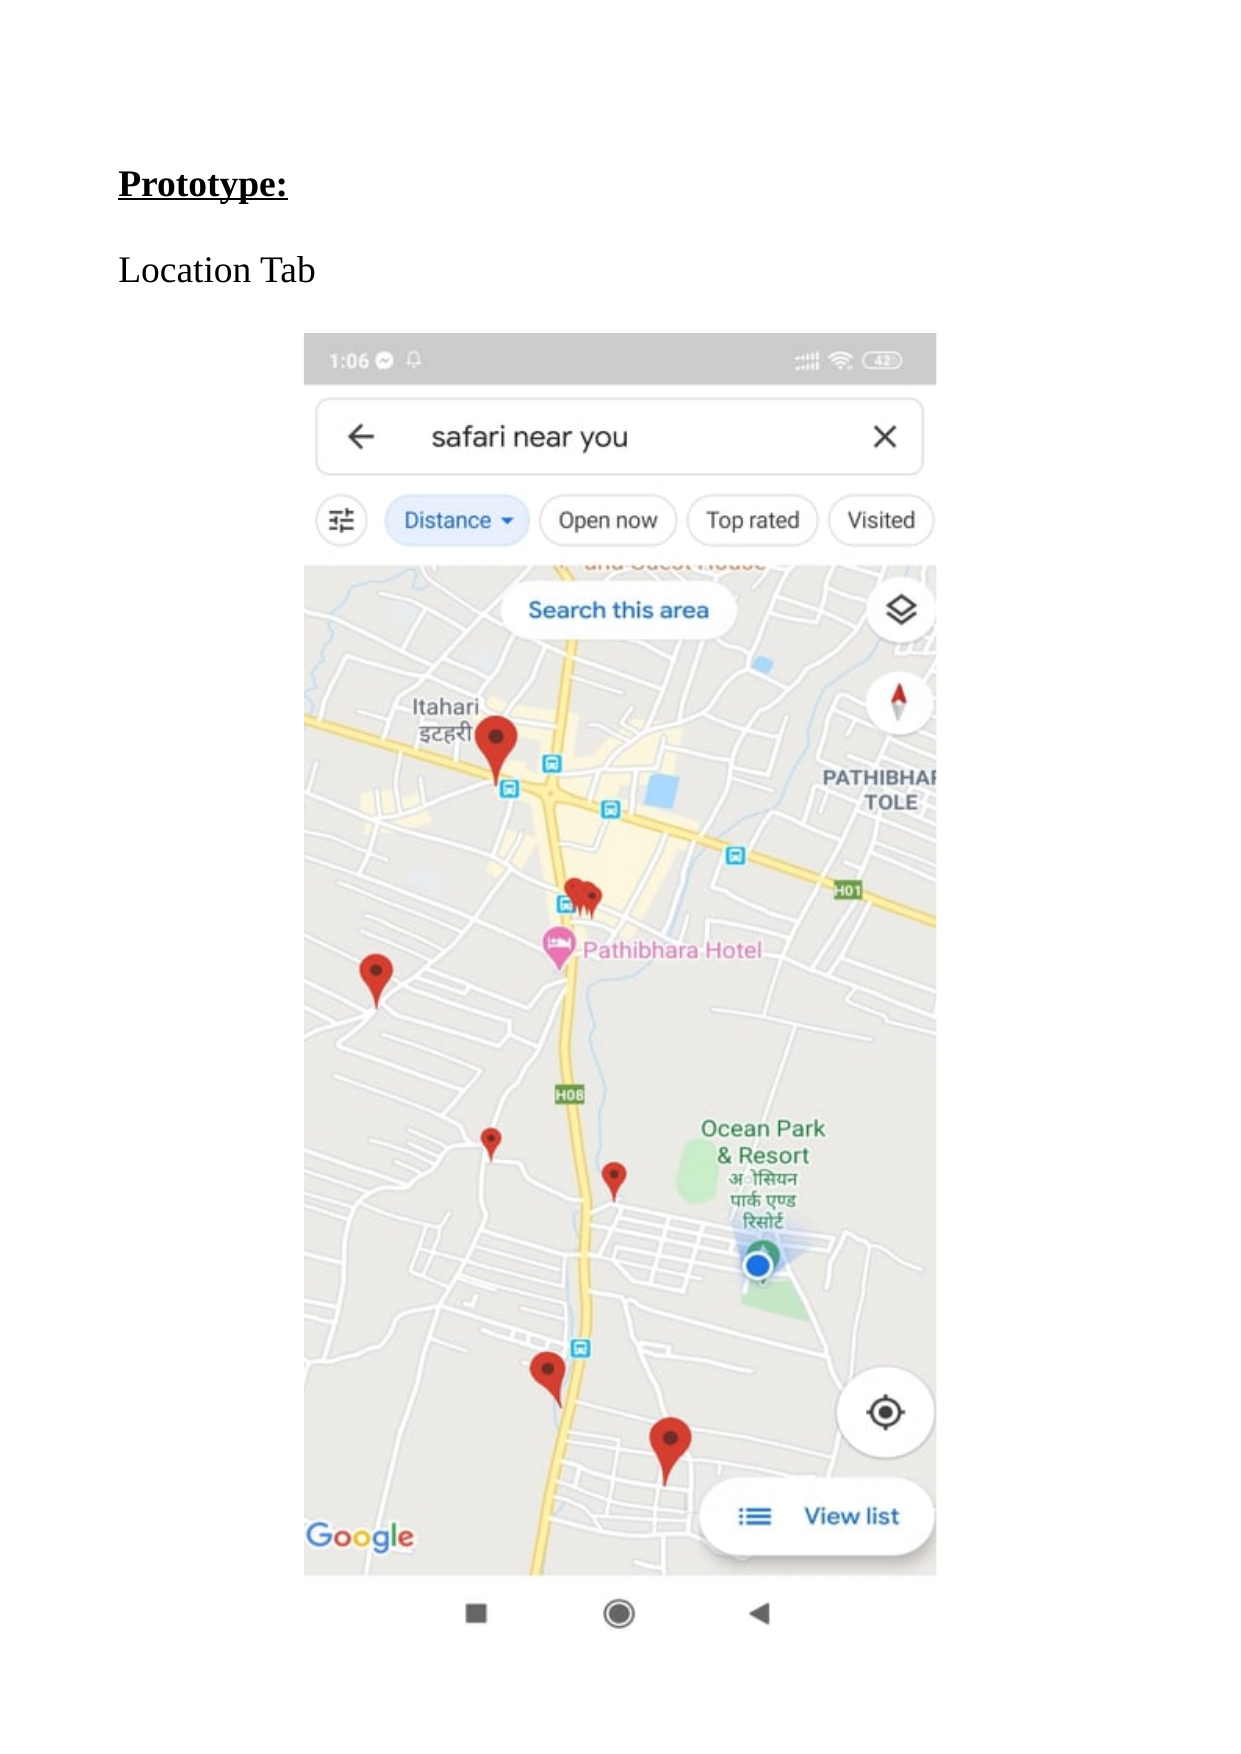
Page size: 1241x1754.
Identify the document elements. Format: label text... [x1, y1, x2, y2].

text Location Tab [118, 247, 1122, 291]
text Prototype: [118, 161, 1122, 204]
picture [303, 333, 937, 1651]
